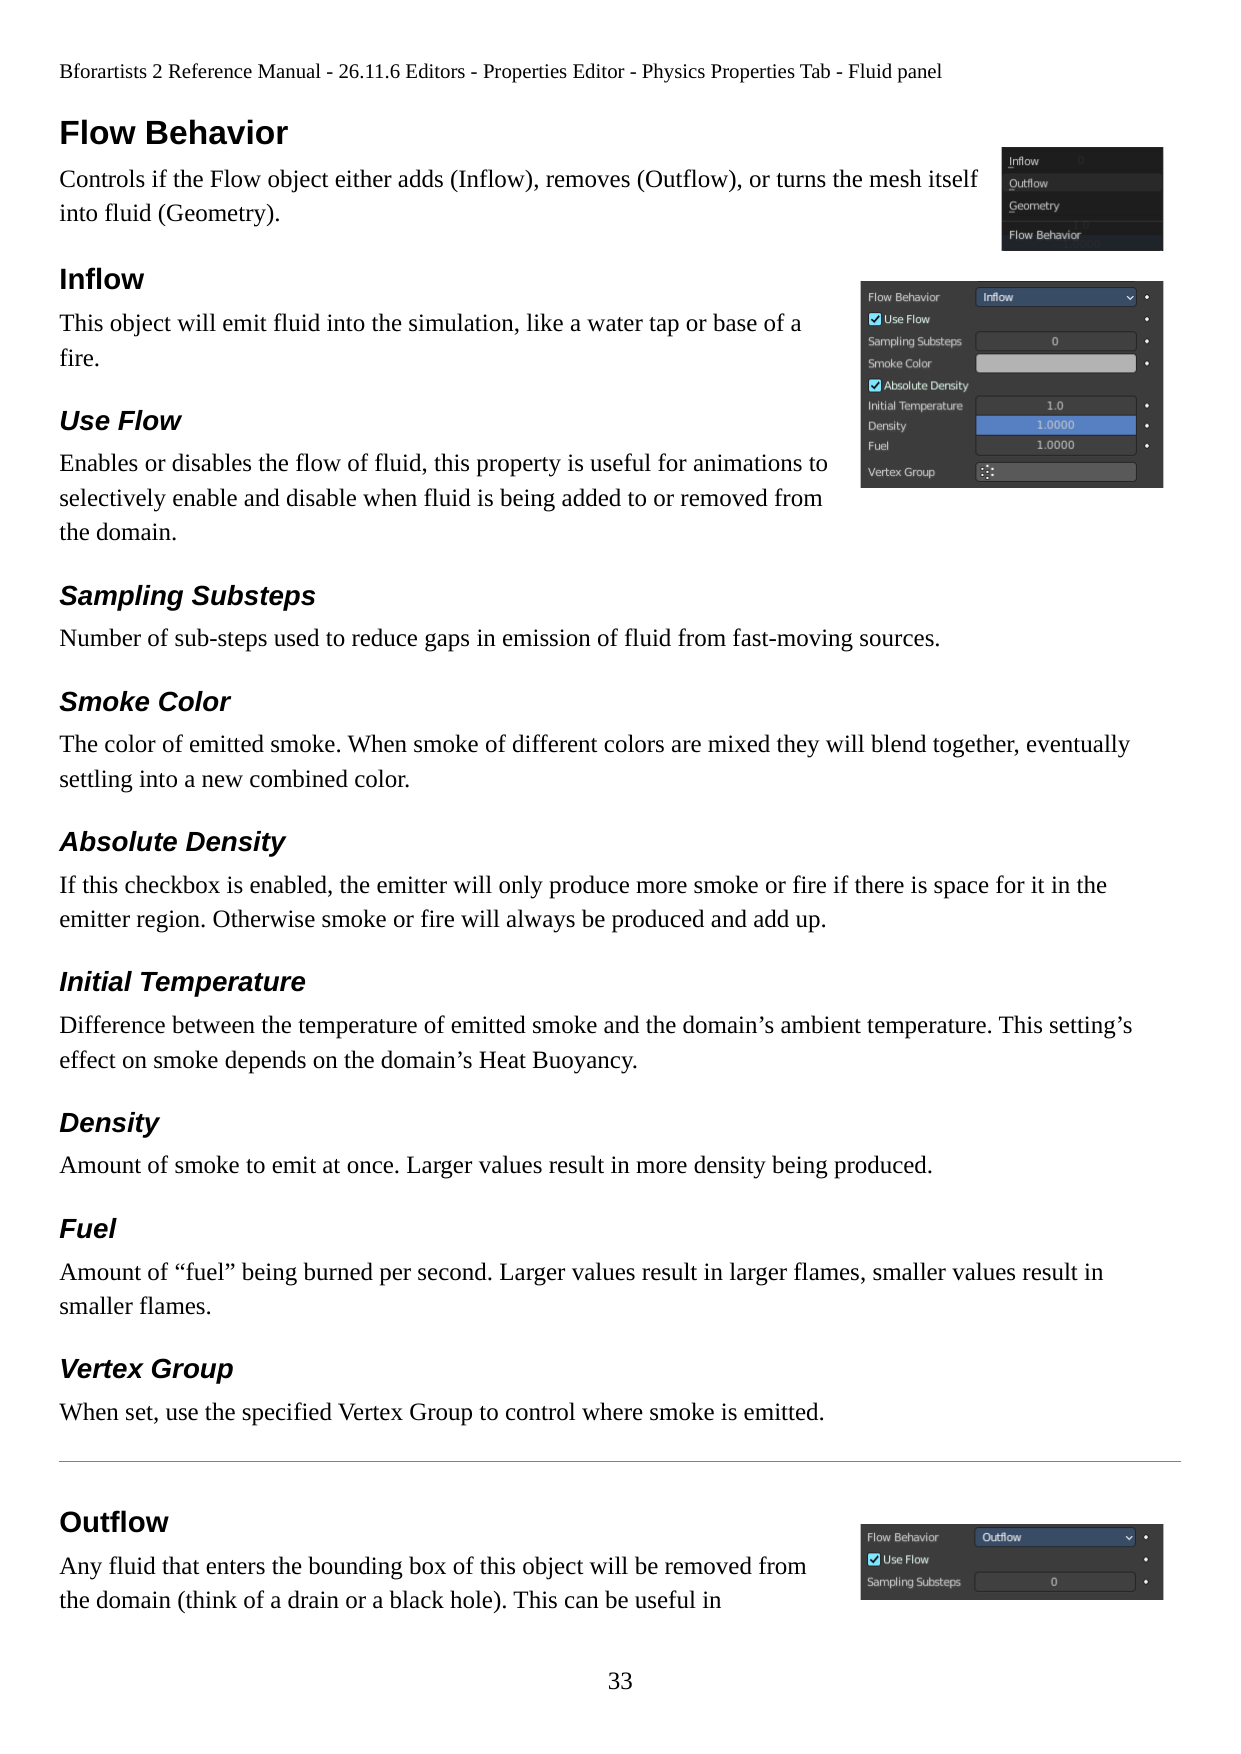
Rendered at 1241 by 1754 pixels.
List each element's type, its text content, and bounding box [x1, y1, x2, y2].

text Any fluid that enters the bounding box of this object will be removed from the domain (think of a drain or a black hole). This can be useful in [59, 1551, 1181, 1614]
picture [860, 281, 1164, 488]
text Amount of smoke to emit at once. Larger values result in more density being produced. [59, 1151, 1181, 1179]
picture [860, 1524, 1164, 1600]
subtitle Smoke Color [59, 685, 1181, 717]
subtitle Vertex Group [59, 1353, 1181, 1384]
text If this checkbox is enabled, the emitter will only produce more smoke or fire if there is space for it in the emitter region. Otherwise smoke or fire will always be produced and add up. [59, 870, 1181, 933]
text Controls if the Flow object either adds (Inflow), removes (Outflow), or turns the mesh itself into fluid (Geometry). [59, 164, 1001, 227]
subtitle Inflow [59, 262, 1181, 296]
subtitle Outflow [59, 1505, 1181, 1538]
subtitle Use Flow [59, 404, 860, 436]
text This object will emit fluid into the simulation, like a water tap or base of a fire. [59, 308, 860, 371]
text Difference between the temperature of emitted smoke and the domain’s ambient temperature. This setting’s effect on smoke depends on the domain’s Heat Buoyancy. [59, 1010, 1181, 1073]
subtitle Sampling Substeps [59, 579, 1181, 611]
text When set, use the specified Vertex Group to control where smoke is emitted. [59, 1397, 1181, 1426]
picture [1001, 147, 1164, 251]
subtitle Absolute Density [59, 825, 1181, 857]
text Number of sub-steps used to reduce gaps in emission of fluid from fast-moving sources. [59, 623, 1181, 652]
subtitle Initial Temperature [59, 966, 1181, 998]
subtitle Density [59, 1106, 1181, 1138]
text The color of emitted smoke. When smoke of different colors are mixed they will blend together, eventually settling into a new combined color. [59, 729, 1181, 793]
subtitle Fuel [59, 1212, 1181, 1244]
subtitle Flow Behavior [59, 113, 1181, 151]
text Enables or disables the flow of fluid, this property is useful for animations to selectively enable and disable when fluid is being added to or removed from the domain. [59, 448, 1181, 546]
text Amount of “fuel” being burned per second. Larger values result in larger flames, smaller values result in smaller flames. [59, 1257, 1181, 1320]
subtitle [1164, 404, 1181, 436]
